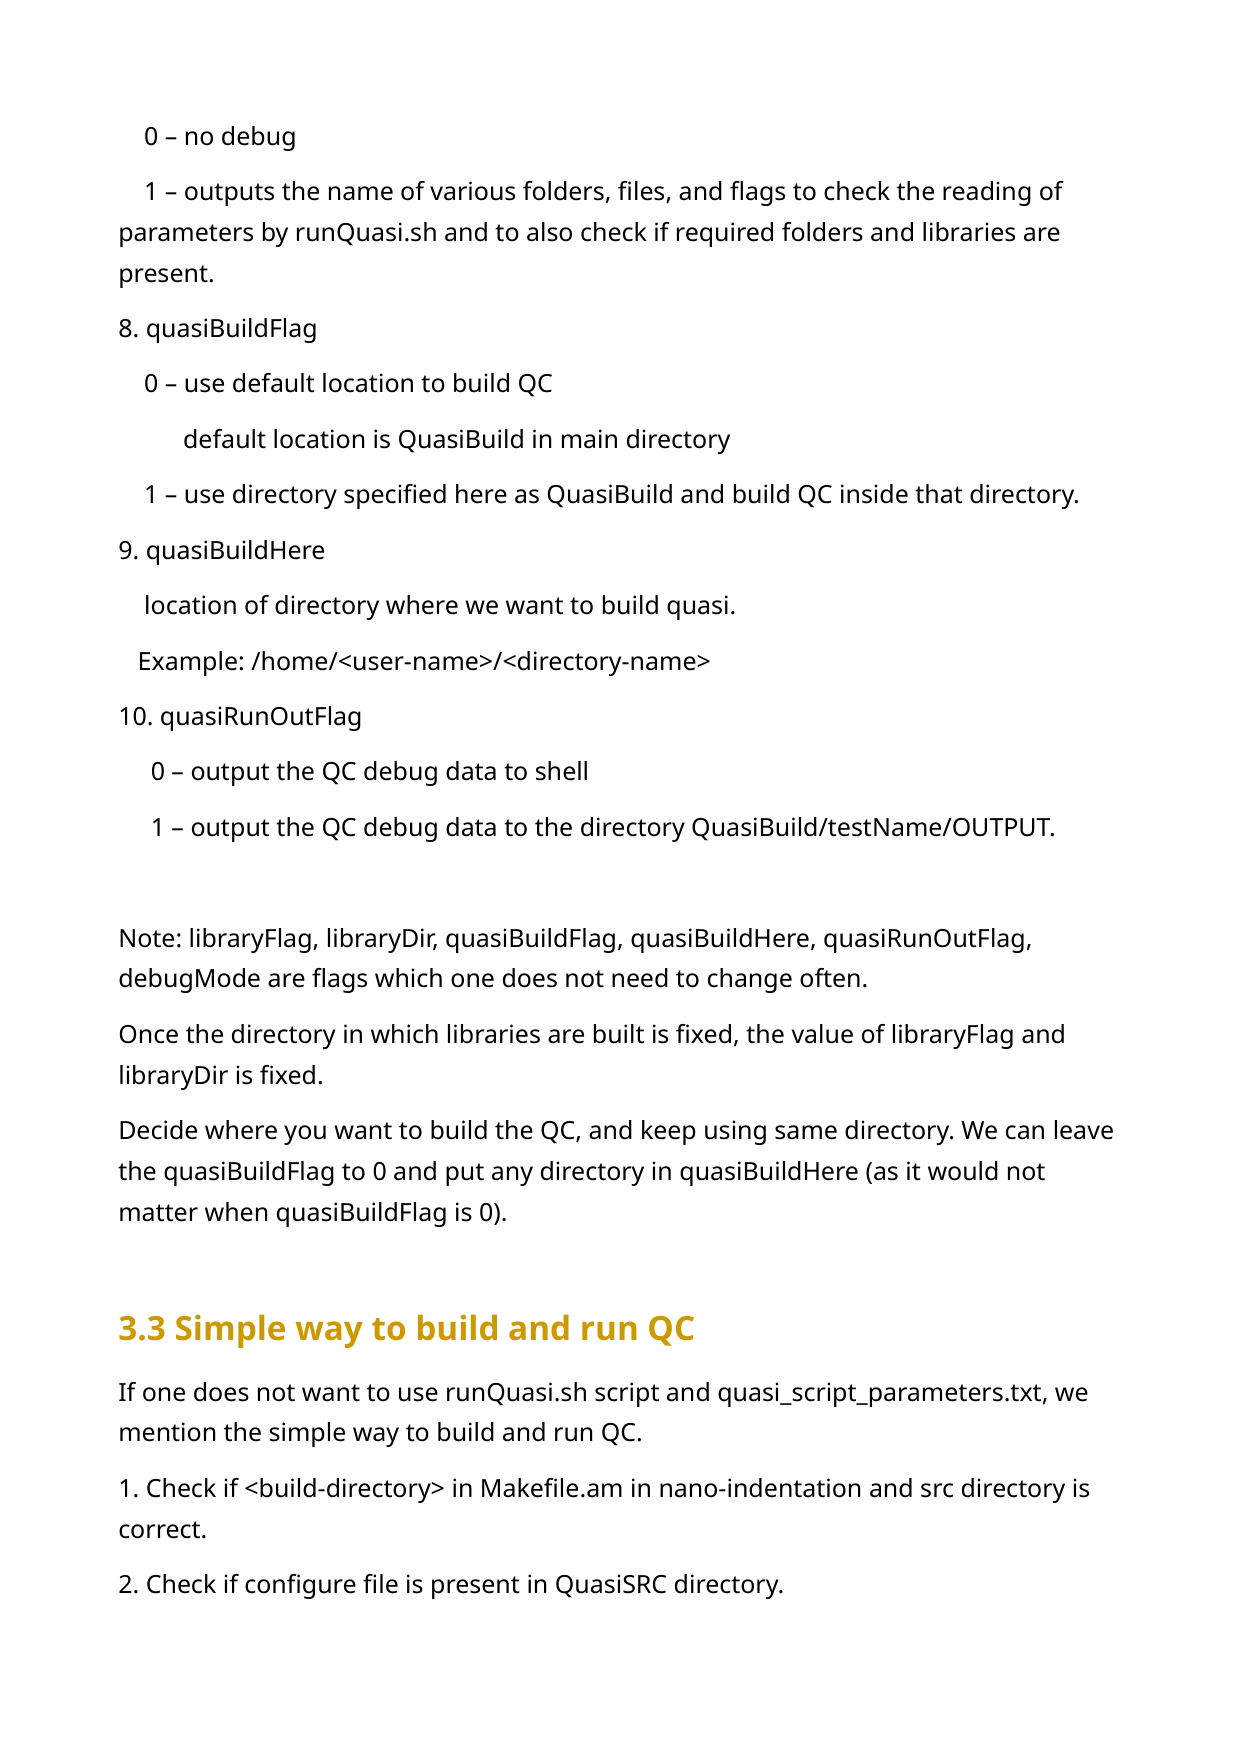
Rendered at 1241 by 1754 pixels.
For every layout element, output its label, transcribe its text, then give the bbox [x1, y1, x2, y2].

text 0 – no debug [118, 118, 1122, 152]
text If one does not want to use runQuasi.sh script and quasi_script_parameters.txt, we mention the simple way to build and run QC. [118, 1374, 1122, 1449]
text 0 – output the QC debug data to shell [118, 754, 1122, 788]
text Once the directory in which libraries are built is fixed, the value of libraryFlag and libraryDir is fixed. [118, 1016, 1122, 1091]
text 8. quasiBuildFlag [118, 311, 1122, 345]
text Example: /home/<user-name>/<directory-name> [118, 643, 1122, 677]
text 0 – use default location to build QC [118, 366, 1122, 400]
text 1 – outputs the name of various folders, files, and flags to check the reading of parameters by runQuasi.sh and to also check if required folders and libraries are present. [118, 173, 1122, 289]
text 2. Check if configure file is present in QuasiSRC directory. [118, 1567, 1122, 1601]
text location of directory where we want to build quasi. [118, 588, 1122, 622]
text Note: libraryFlag, libraryDir, quasiBuildFlag, quasiBuildHere, quasiRunOutFlag, debugMode are flags which one does not need to change often. [118, 920, 1122, 995]
text 1 – use directory specified here as QuasiBuild and build QC inside that directory. [118, 477, 1122, 511]
text 1. Check if <build-directory> in Makefile.am in nano-indentation and src directory is correct. [118, 1471, 1122, 1545]
text default location is QuasiBuild in main directory [118, 421, 1122, 456]
text Decide where you want to build the QC, and keep using same directory. We can leave the quasiBuildFlag to 0 and put any directory in quasiBuildHere (as it would not matter when quasiBuildFlag is 0). [118, 1113, 1122, 1228]
text 9. quasiBuildHere [118, 532, 1122, 566]
text 10. quasiRunOutFlag [118, 698, 1122, 733]
text 1 – output the QC debug data to the directory QuasiBuild/testName/OUTPUT. [118, 809, 1122, 843]
text 3.3 Simple way to build and run QC [118, 1305, 1122, 1351]
